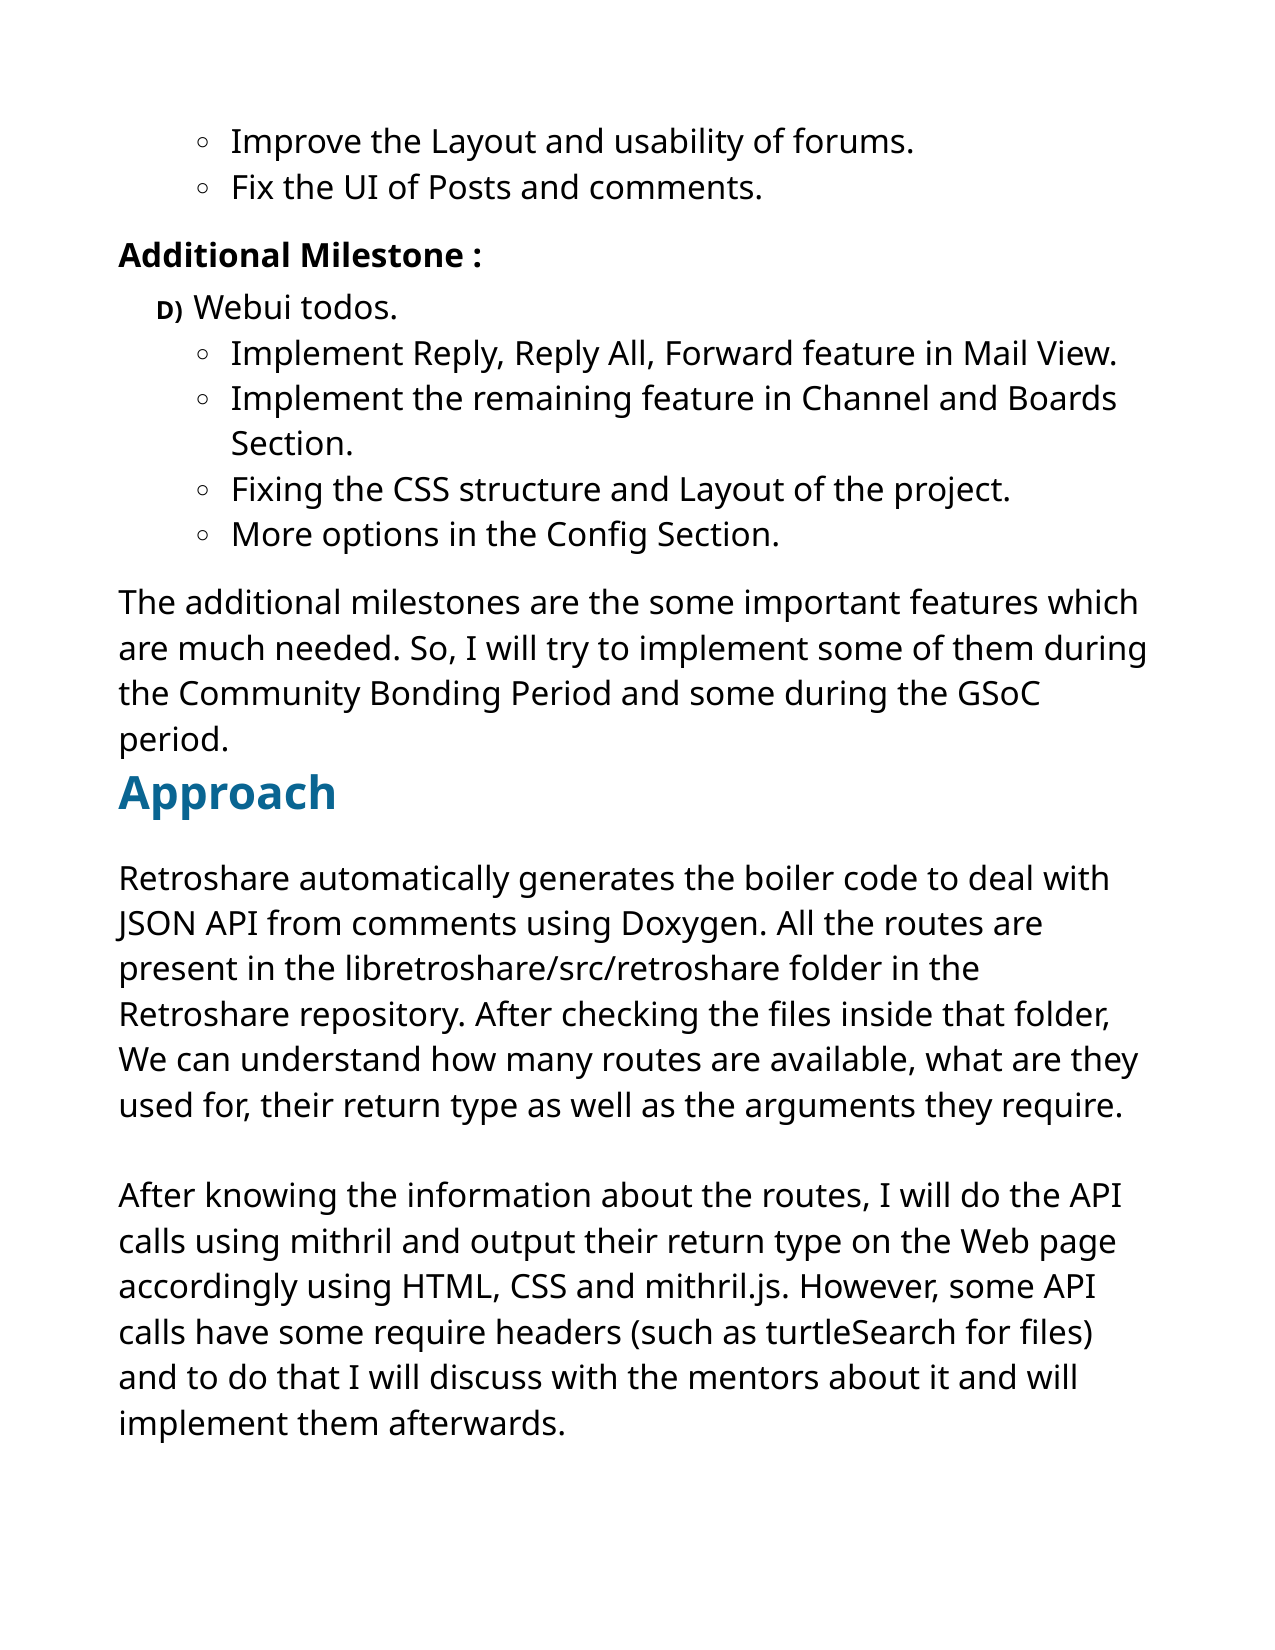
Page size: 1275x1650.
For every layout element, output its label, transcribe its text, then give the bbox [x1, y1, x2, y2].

text Additional Milestone : [118, 232, 1157, 277]
list Fix the UI of Posts and comments. [193, 163, 1157, 209]
text The additional milestones are the some important features which are much needed. So, I will try to implement some of them during the Community Bonding Period and some during the GSoC period. [118, 579, 1157, 761]
text After knowing the information about the routes, I will do the API calls using mithril and output their return type on the Web page accordingly using HTML, CSS and mithril.js. However, some API calls have some require headers (such as turtleSearch for files) and to do that I will discuss with the mentors about it and will implement them afterwards. [118, 1172, 1157, 1445]
list Implement the remaining feature in Channel and Boards Section. [193, 375, 1157, 466]
list Improve the Layout and usability of forums. [193, 118, 1157, 163]
list Webui todos. [156, 284, 1157, 329]
list Implement Reply, Reply All, Forward feature in Mail View. [193, 329, 1157, 375]
list More options in the Config Section. [193, 511, 1157, 556]
list Fixing the CSS structure and Layout of the project. [193, 466, 1157, 511]
text Retroshare automatically generates the boiler code to deal with JSON API from comments using Doxygen. All the routes are present in the libretroshare/src/retroshare folder in the Retroshare repository. After checking the files inside that folder, We can understand how many routes are available, what are they used for, their return type as well as the arguments they require. [118, 854, 1157, 1127]
text Approach [118, 761, 1157, 823]
